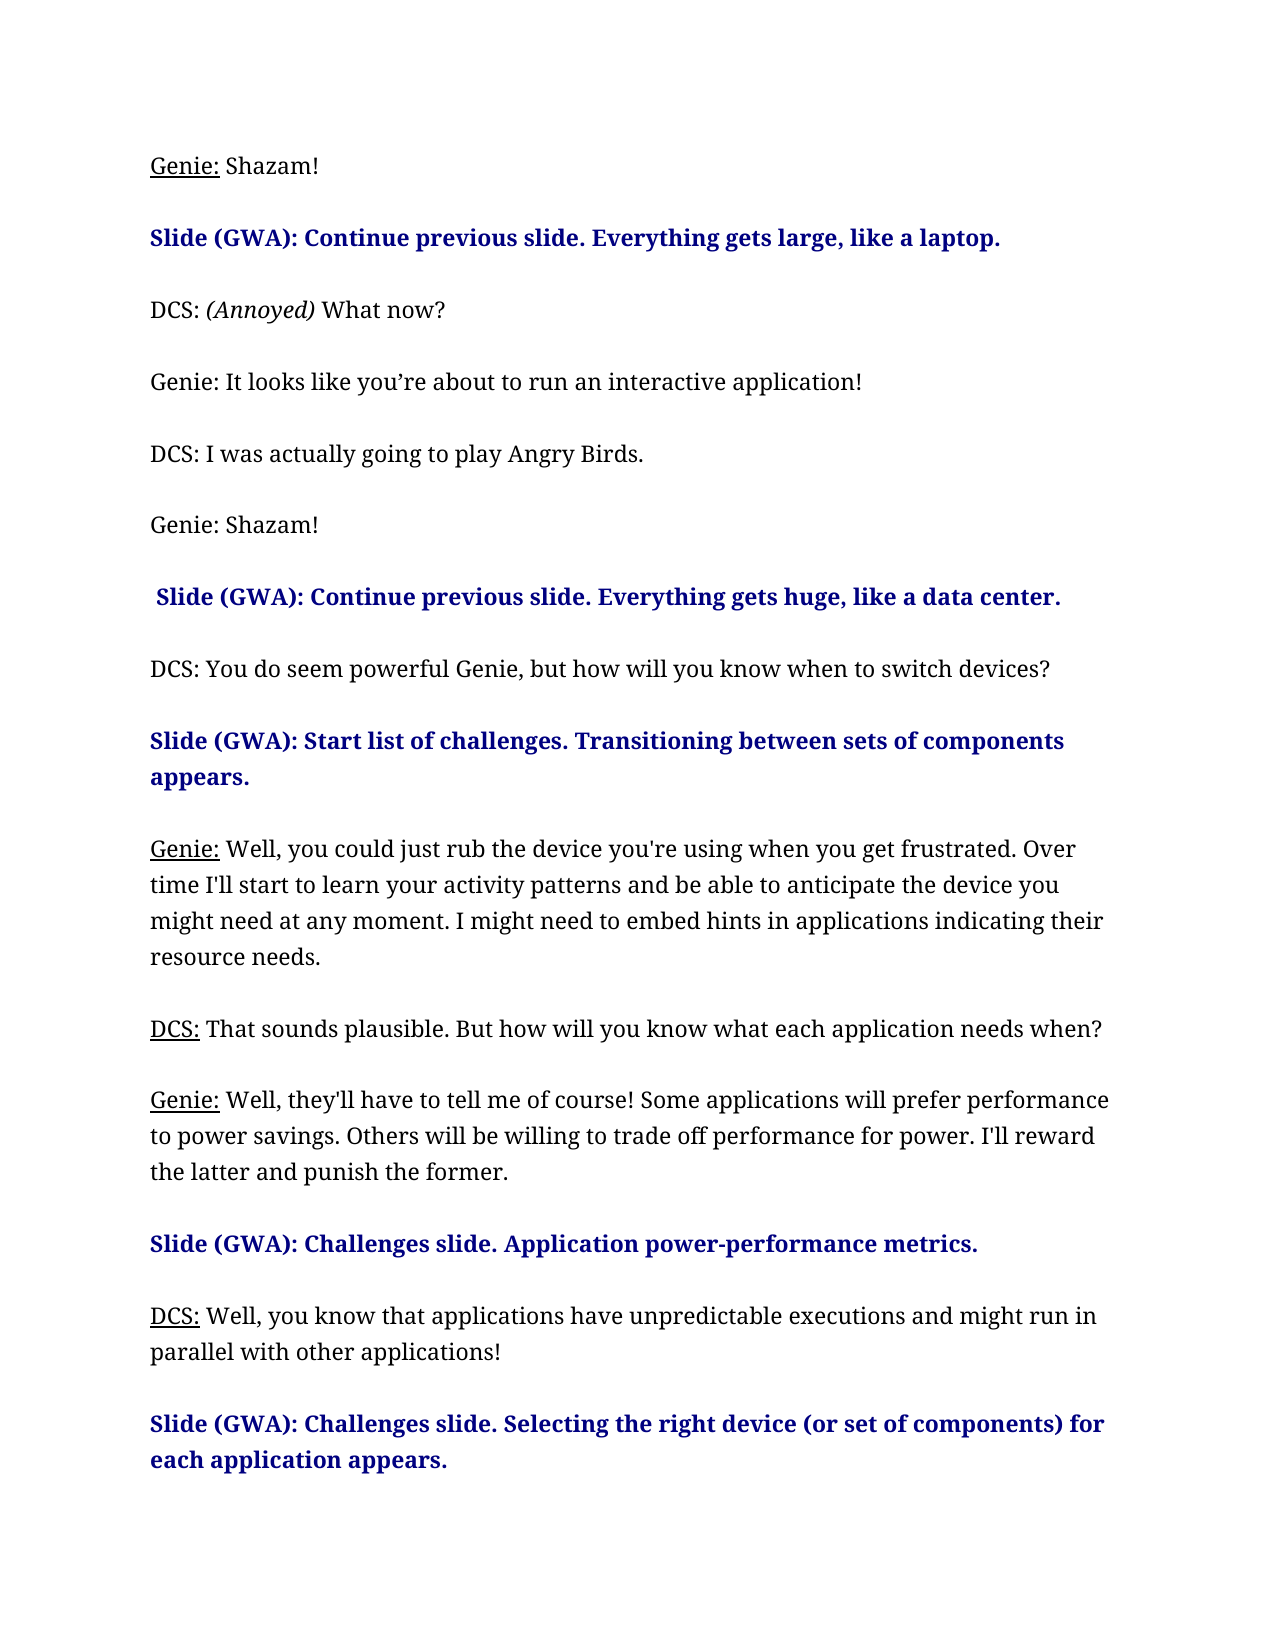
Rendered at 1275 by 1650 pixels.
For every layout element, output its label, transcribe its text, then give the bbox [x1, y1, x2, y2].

text Slide (GWA): Continue previous slide. Everything gets huge, like a data center. [150, 581, 1125, 612]
text Genie: Well, you could just rub the device you're using when you get frustrated. Over time I'll start to learn your activity patterns and be able to anticipate the device you might need at any moment. I might need to embed hints in applications indicating their resource needs. [150, 833, 1125, 972]
text Genie: It looks like you’re about to run an interactive application! [150, 366, 1125, 397]
text Slide (GWA): Challenges slide. Selecting the right device (or set of components) for each application appears. [150, 1408, 1125, 1475]
text Slide (GWA): Challenges slide. Application power-performance metrics. [150, 1228, 1125, 1259]
text Genie: Shazam! [150, 509, 1125, 541]
text Genie: Shazam! [150, 150, 1125, 181]
text DCS: You do seem powerful Genie, but how will you know when to switch devices? [150, 653, 1125, 684]
text Genie: Well, they'll have to tell me of course! Some applications will prefer performance to power savings. Others will be willing to trade off performance for power. I'll reward the latter and punish the former. [150, 1084, 1125, 1187]
text Slide (GWA): Start list of challenges. Transitioning between sets of components appears. [150, 725, 1125, 792]
text DCS: I was actually going to play Angry Birds. [150, 437, 1125, 469]
text DCS: (Annoyed) What now? [150, 294, 1125, 325]
text Slide (GWA): Continue previous slide. Everything gets large, like a laptop. [150, 222, 1125, 253]
text DCS: That sounds plausible. But how will you know what each application needs when? [150, 1012, 1125, 1044]
text DCS: Well, you know that applications have unpredictable executions and might run in parallel with other applications! [150, 1300, 1125, 1367]
